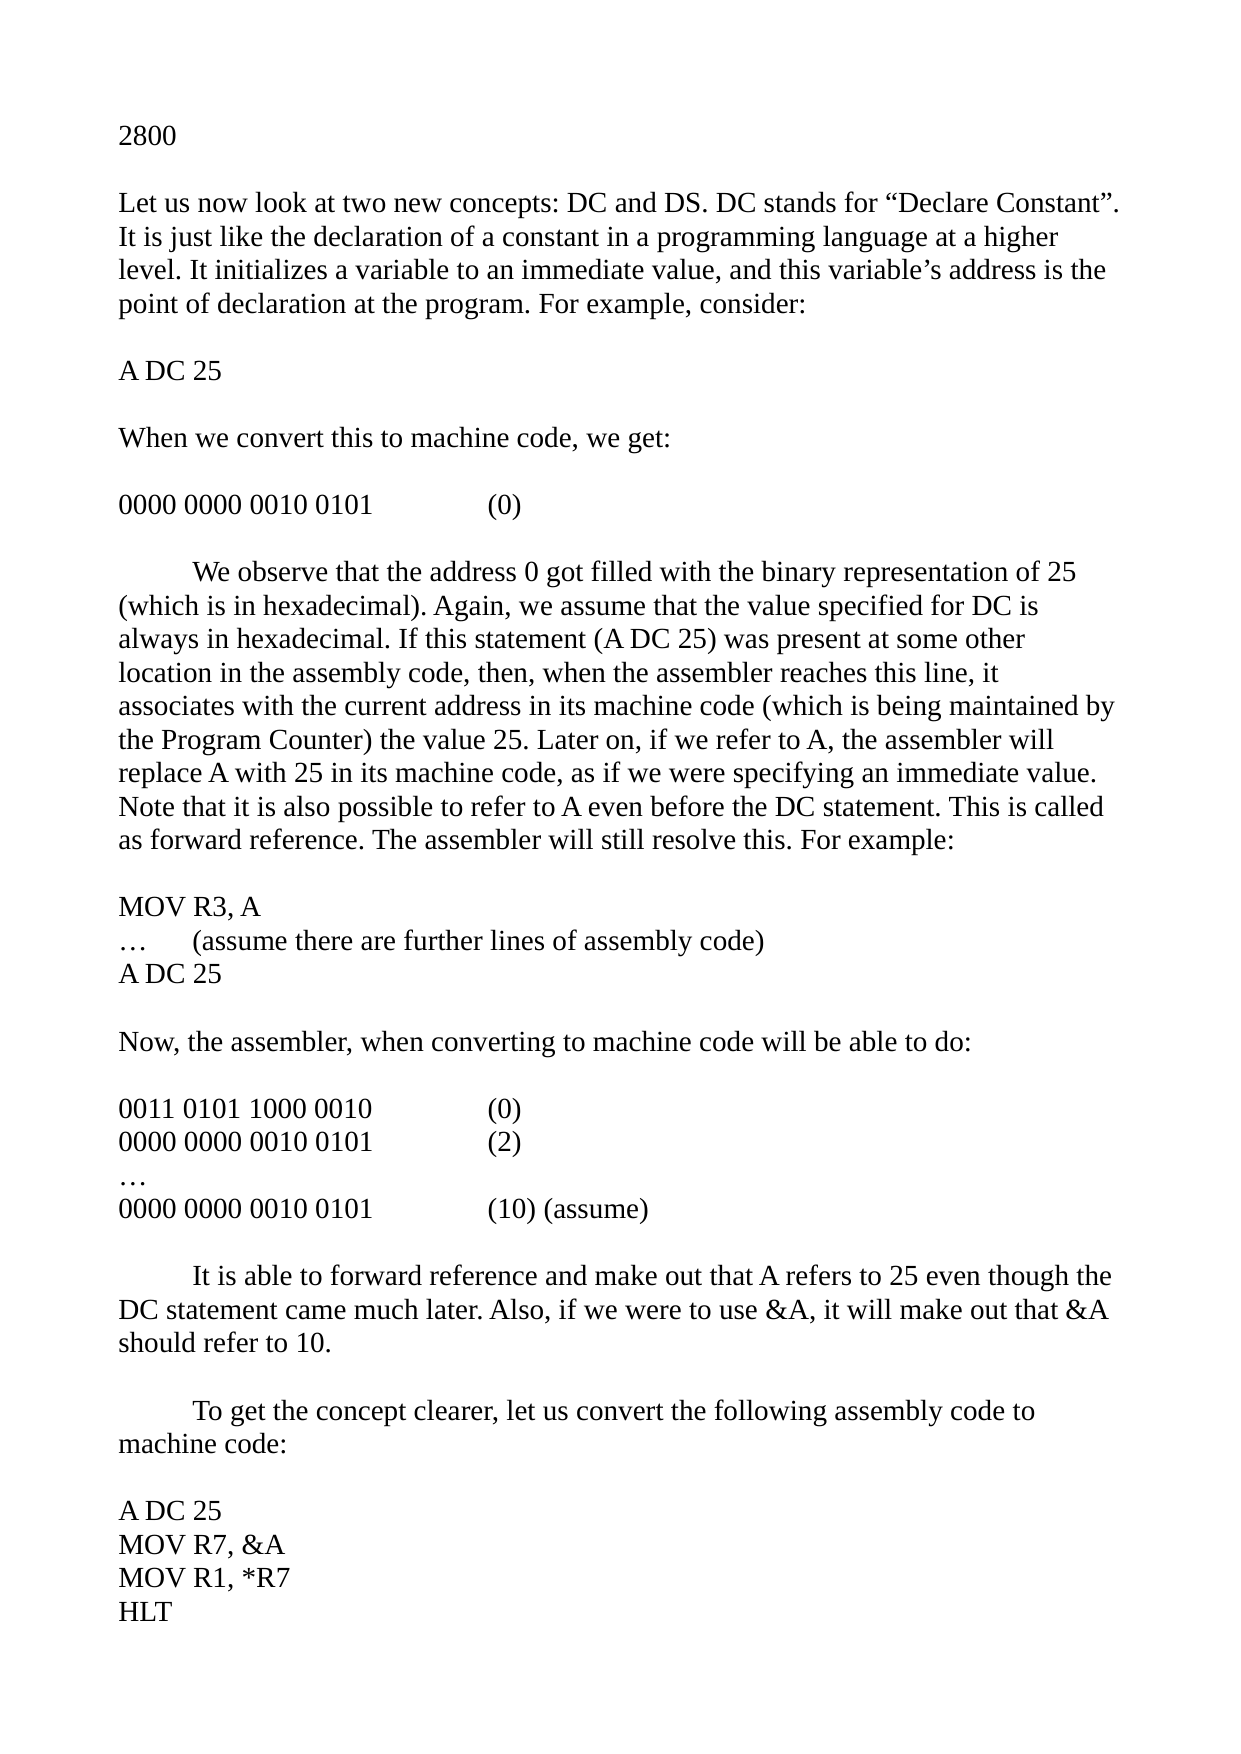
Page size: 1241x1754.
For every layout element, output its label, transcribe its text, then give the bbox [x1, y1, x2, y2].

text 0000 0000 0010 0101 (2) [118, 1124, 1122, 1158]
text When we convert this to machine code, we get: [118, 420, 1122, 453]
text To get the concept clearer, let us convert the following assembly code to machine code: [118, 1393, 1122, 1460]
text MOV R3, A [118, 889, 1122, 923]
text Let us now look at two new concepts: DC and DS. DC stands for “Declare Constant”. It is just like the declaration of a constant in a programming language at a higher level. It initializes a variable to an immediate value, and this variable’s address is the point of declaration at the program. For example, consider: [118, 185, 1122, 319]
text MOV R7, &A [118, 1527, 1122, 1560]
text MOV R1, *R7 [118, 1560, 1122, 1594]
text A DC 25 [118, 1493, 1122, 1527]
text 2800 [118, 118, 1122, 152]
text A DC 25 [118, 957, 1122, 990]
text A DC 25 [118, 353, 1122, 386]
text 0000 0000 0010 0101 (0) [118, 487, 1122, 521]
text It is able to forward reference and make out that A refers to 25 even though the DC statement came much later. Also, if we were to use &A, it will make out that &A should refer to 10. [118, 1258, 1122, 1359]
text Now, the assembler, when converting to machine code will be able to do: [118, 1024, 1122, 1057]
text 0000 0000 0010 0101 (10) (assume) [118, 1191, 1122, 1225]
text … [118, 1158, 1122, 1191]
text … (assume there are further lines of assembly code) [118, 923, 1122, 957]
text HLT [118, 1594, 1122, 1627]
text We observe that the address 0 got filled with the binary representation of 25 (which is in hexadecimal). Again, we assume that the value specified for DC is always in hexadecimal. If this statement (A DC 25) was present at some other location in the assembly code, then, when the assembler reaches this line, it associates with the current address in its machine code (which is being maintained by the Program Counter) the value 25. Later on, if we refer to A, the assembler will replace A with 25 in its machine code, as if we were specifying an immediate value. Note that it is also possible to refer to A even before the DC statement. This is called as forward reference. The assembler will still resolve this. For example: [118, 554, 1122, 856]
text 0011 0101 1000 0010 (0) [118, 1091, 1122, 1124]
